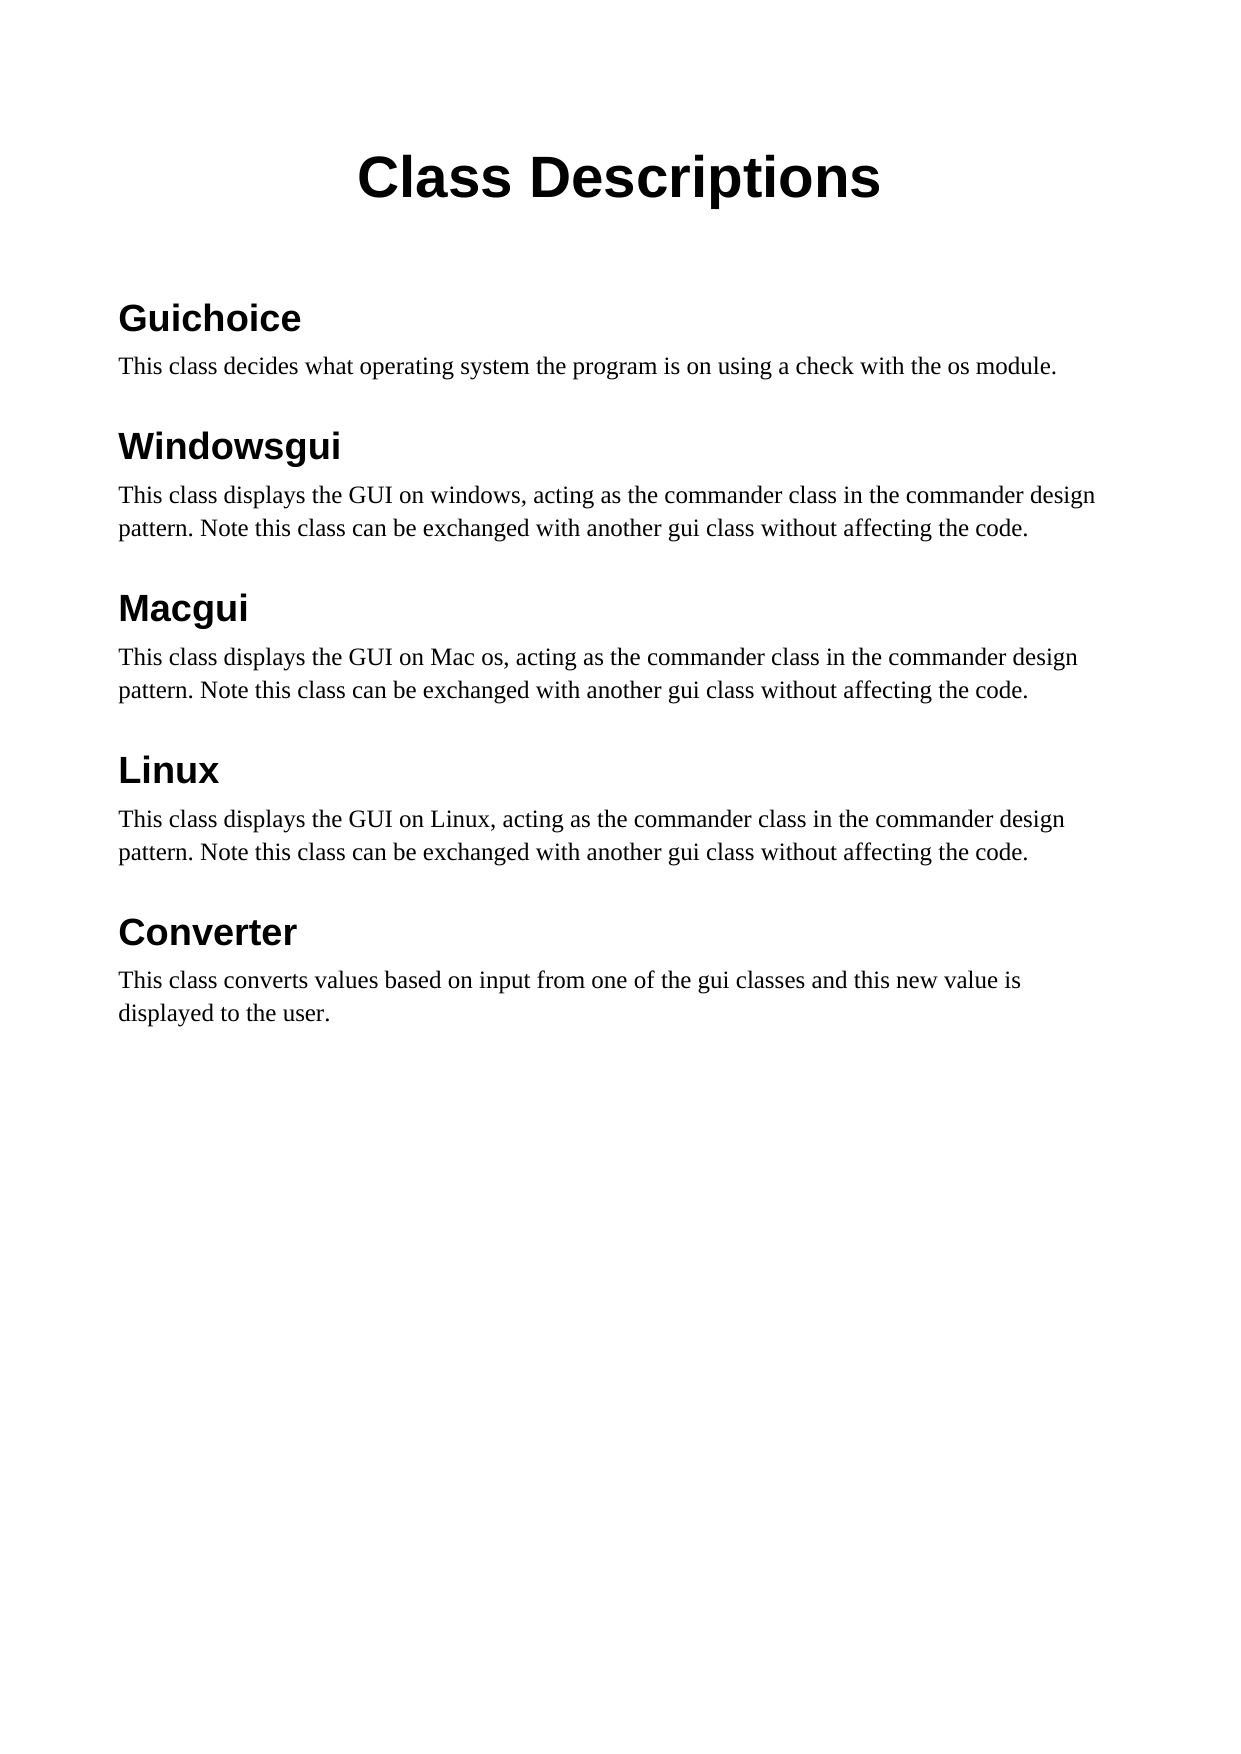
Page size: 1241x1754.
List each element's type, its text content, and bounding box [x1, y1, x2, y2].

subtitle Macgui [118, 586, 1122, 629]
text This class displays the GUI on Mac os, acting as the commander class in the commander design pattern. Note this class can be exchanged with another gui class without affecting the code. [118, 642, 1122, 704]
subtitle Windowsgui [118, 424, 1122, 468]
subtitle Converter [118, 909, 1122, 953]
text This class displays the GUI on windows, acting as the commander class in the commander design pattern. Note this class can be exchanged with another gui class without affecting the code. [118, 480, 1122, 542]
text This class displays the GUI on Linux, acting as the commander class in the commander design pattern. Note this class can be exchanged with another gui class without affecting the code. [118, 804, 1122, 866]
subtitle Guichoice [118, 295, 1122, 339]
text This class decides what operating system the program is on using a check with the os module. [118, 351, 1122, 380]
title Class Descriptions [118, 143, 1122, 210]
subtitle Linux [118, 748, 1122, 791]
text This class converts values based on input from one of the gui classes and this new value is displayed to the user. [118, 966, 1122, 1027]
